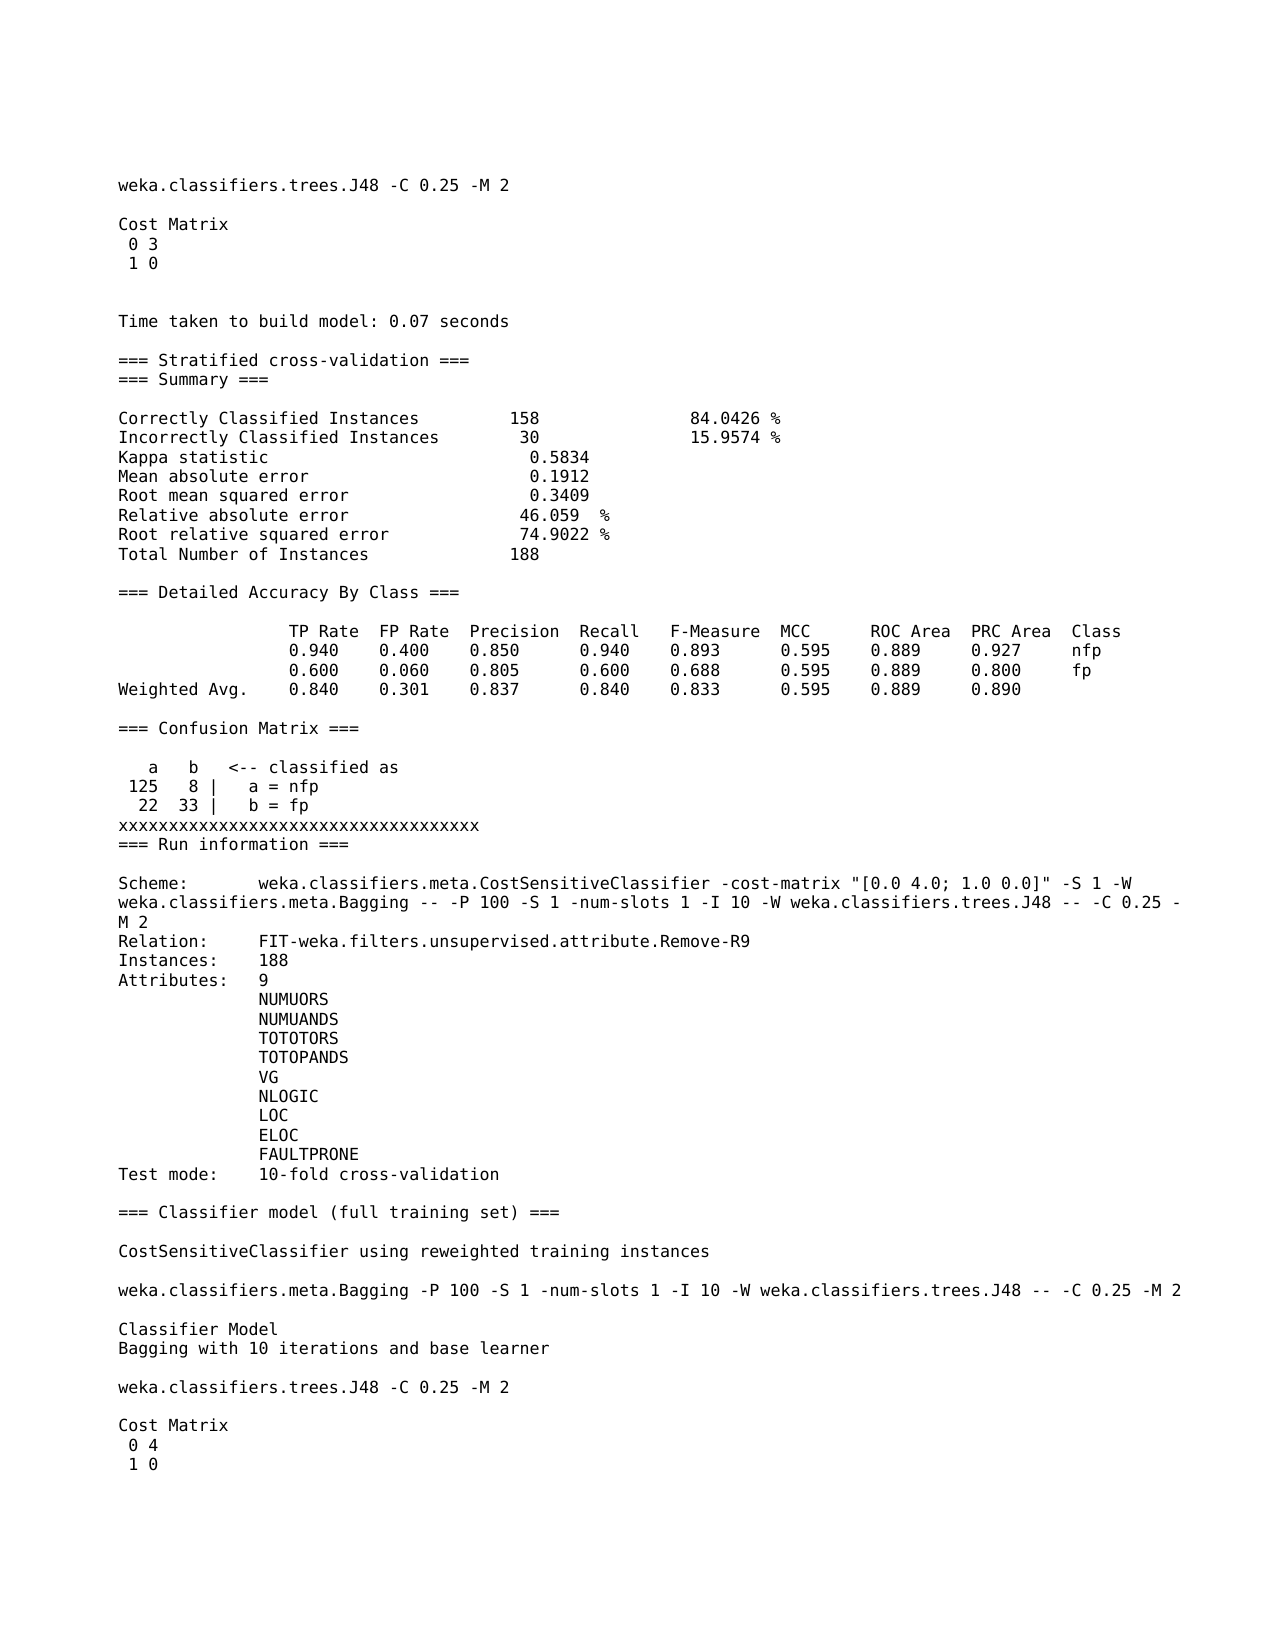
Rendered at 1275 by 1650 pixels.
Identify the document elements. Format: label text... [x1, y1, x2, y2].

text Root relative squared error 74.9022 % [118, 525, 1187, 544]
text TOTOTORS [118, 1029, 1187, 1048]
text 0 3 [118, 234, 1187, 254]
text === Run information === [118, 835, 1187, 854]
text Relative absolute error 46.059 % [118, 506, 1187, 525]
text a b <-- classified as [118, 758, 1187, 777]
text Incorrectly Classified Instances 30 15.9574 % [118, 428, 1187, 448]
text xxxxxxxxxxxxxxxxxxxxxxxxxxxxxxxxxxxx [118, 816, 1187, 835]
text Kappa statistic 0.5834 [118, 448, 1187, 467]
text Attributes: 9 [118, 971, 1187, 990]
text Time taken to build model: 0.07 seconds [118, 312, 1187, 331]
text Cost Matrix [118, 215, 1187, 234]
text === Detailed Accuracy By Class === [118, 583, 1187, 603]
text CostSensitiveClassifier using reweighted training instances [118, 1242, 1187, 1261]
text Test mode: 10-fold cross-validation [118, 1164, 1187, 1184]
text Scheme: weka.classifiers.meta.CostSensitiveClassifier -cost-matrix "[0.0 4.0; 1.0 0.0]" -S 1 -W weka.classifiers.meta.Bagging -- -P 100 -S 1 -num-slots 1 -I 10 -W weka.classifiers.trees.J48 -- -C 0.25 -M 2 [118, 874, 1187, 932]
text Weighted Avg. 0.840 0.301 0.837 0.840 0.833 0.595 0.889 0.890 [118, 680, 1187, 699]
text Bagging with 10 iterations and base learner [118, 1339, 1187, 1358]
text NUMUANDS [118, 1009, 1187, 1029]
text === Confusion Matrix === [118, 719, 1187, 738]
text weka.classifiers.trees.J48 -C 0.25 -M 2 [118, 176, 1187, 196]
text ELOC [118, 1126, 1187, 1145]
text 125 8 | a = nfp [118, 777, 1187, 796]
text 0.600 0.060 0.805 0.600 0.688 0.595 0.889 0.800 fp [118, 661, 1187, 680]
text Relation: FIT-weka.filters.unsupervised.attribute.Remove-R9 [118, 932, 1187, 951]
text Classifier Model [118, 1319, 1187, 1339]
text FAULTPRONE [118, 1145, 1187, 1164]
text 22 33 | b = fp [118, 796, 1187, 816]
text NLOGIC [118, 1087, 1187, 1106]
text 1 0 [118, 254, 1187, 273]
text === Stratified cross-validation === [118, 351, 1187, 370]
text === Summary === [118, 370, 1187, 389]
text weka.classifiers.trees.J48 -C 0.25 -M 2 [118, 1378, 1187, 1397]
text Root mean squared error 0.3409 [118, 486, 1187, 506]
text weka.classifiers.meta.Bagging -P 100 -S 1 -num-slots 1 -I 10 -W weka.classifiers.trees.J48 -- -C 0.25 -M 2 [118, 1281, 1187, 1300]
text 0.940 0.400 0.850 0.940 0.893 0.595 0.889 0.927 nfp [118, 641, 1187, 661]
text === Classifier model (full training set) === [118, 1203, 1187, 1223]
text LOC [118, 1106, 1187, 1126]
text Total Number of Instances 188 [118, 544, 1187, 564]
text Correctly Classified Instances 158 84.0426 % [118, 409, 1187, 428]
text Instances: 188 [118, 951, 1187, 971]
text VG [118, 1068, 1187, 1087]
text TP Rate FP Rate Precision Recall F-Measure MCC ROC Area PRC Area Class [118, 622, 1187, 641]
text Mean absolute error 0.1912 [118, 467, 1187, 486]
text TOTOPANDS [118, 1048, 1187, 1068]
text Cost Matrix [118, 1416, 1187, 1436]
text 0 4 [118, 1436, 1187, 1455]
text NUMUORS [118, 990, 1187, 1009]
text 1 0 [118, 1455, 1187, 1474]
